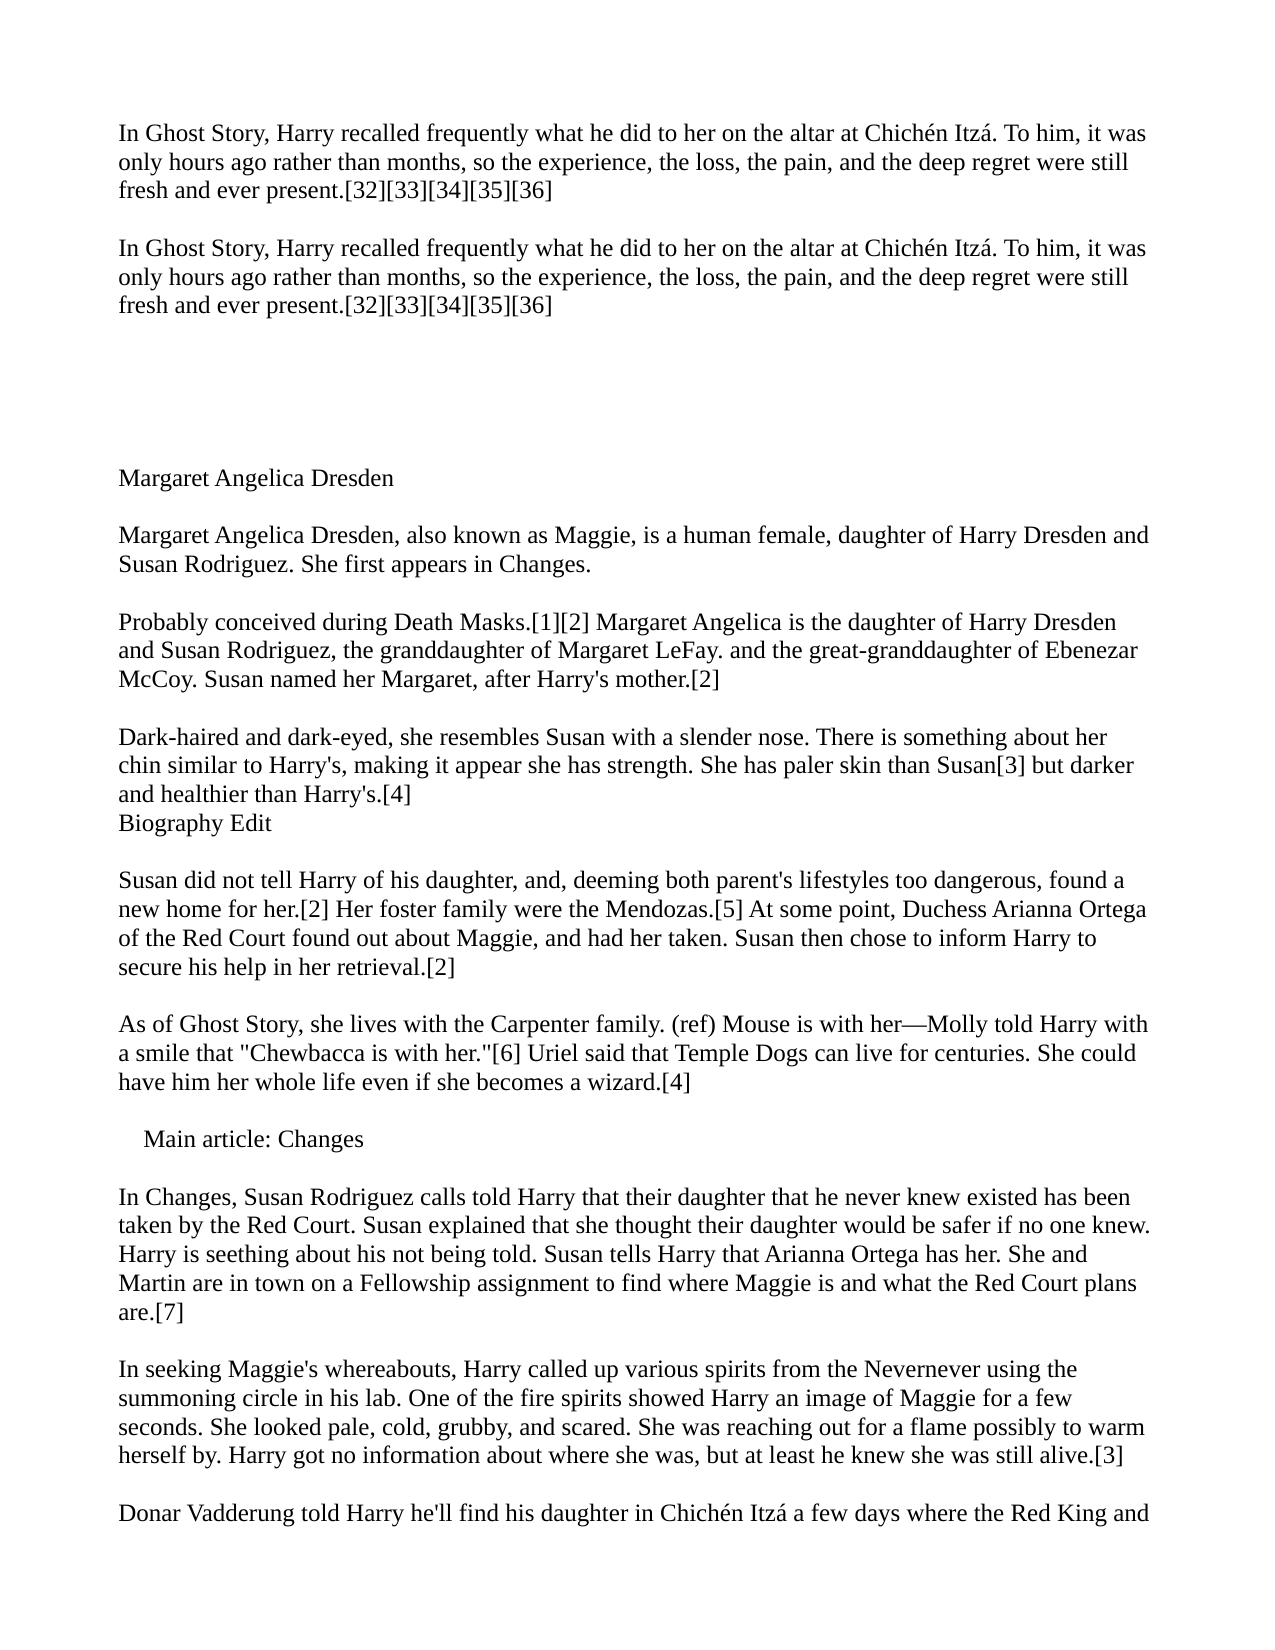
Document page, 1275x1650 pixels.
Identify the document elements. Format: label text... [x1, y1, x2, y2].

text Probably conceived during Death Masks.[1][2] Margaret Angelica is the daughter of Harry Dresden and Susan Rodriguez, the granddaughter of Margaret LeFay. and the great-granddaughter of Ebenezar McCoy. Susan named her Margaret, after Harry's mother.[2] [118, 607, 1157, 693]
text Margaret Angelica Dresden, also known as Maggie, is a human female, daughter of Harry Dresden and Susan Rodriguez. She first appears in Changes. [118, 521, 1157, 578]
text Main article: Changes [118, 1124, 1157, 1153]
text In seeking Maggie's whereabouts, Harry called up various spirits from the Nevernever using the summoning circle in his lab. One of the fire spirits showed Harry an image of Maggie for a few seconds. She looked pale, cold, grubby, and scared. She was reaching out for a flame possibly to warm herself by. Harry got no information about where she was, but at least he knew she was still alive.[3] [118, 1354, 1157, 1469]
text Dark-haired and dark-eyed, she resembles Susan with a slender nose. There is something about her chin similar to Harry's, making it appear she has strength. She has paler skin than Susan[3] but darker and healthier than Harry's.[4] [118, 722, 1157, 808]
text In Ghost Story, Harry recalled frequently what he did to her on the altar at Chichén Itzá. To him, it was only hours ago rather than months, so the experience, the loss, the pain, and the deep regret were still fresh and ever present.[32][33][34][35][36] [118, 118, 1157, 204]
text In Changes, Susan Rodriguez calls told Harry that their daughter that he never knew existed has been taken by the Red Court. Susan explained that she thought their daughter would be safer if no one knew. Harry is seething about his not being told. Susan tells Harry that Arianna Ortega has her. She and Martin are in town on a Fellowship assignment to find where Maggie is and what the Red Court plans are.[7] [118, 1182, 1157, 1326]
text In Ghost Story, Harry recalled frequently what he did to her on the altar at Chichén Itzá. To him, it was only hours ago rather than months, so the experience, the loss, the pain, and the deep regret were still fresh and ever present.[32][33][34][35][36] [118, 233, 1157, 319]
text Margaret Angelica Dresden [118, 463, 1157, 492]
text As of Ghost Story, she lives with the Carpenter family. (ref) Mouse is with her—Molly told Harry with a smile that "Chewbacca is with her."[6] Uriel said that Temple Dogs can live for centuries. She could have him her whole life even if she becomes a wizard.[4] [118, 1009, 1157, 1096]
text Biography Edit [118, 808, 1157, 837]
text Susan did not tell Harry of his daughter, and, deeming both parent's lifestyles too dangerous, found a new home for her.[2] Her foster family were the Mendozas.[5] At some point, Duchess Arianna Ortega of the Red Court found out about Maggie, and had her taken. Susan then chose to inform Harry to secure his help in her retrieval.[2] [118, 866, 1157, 981]
text Donar Vadderung told Harry he'll find his daughter in Chichén Itzá a few days where the Red King and [118, 1498, 1157, 1527]
